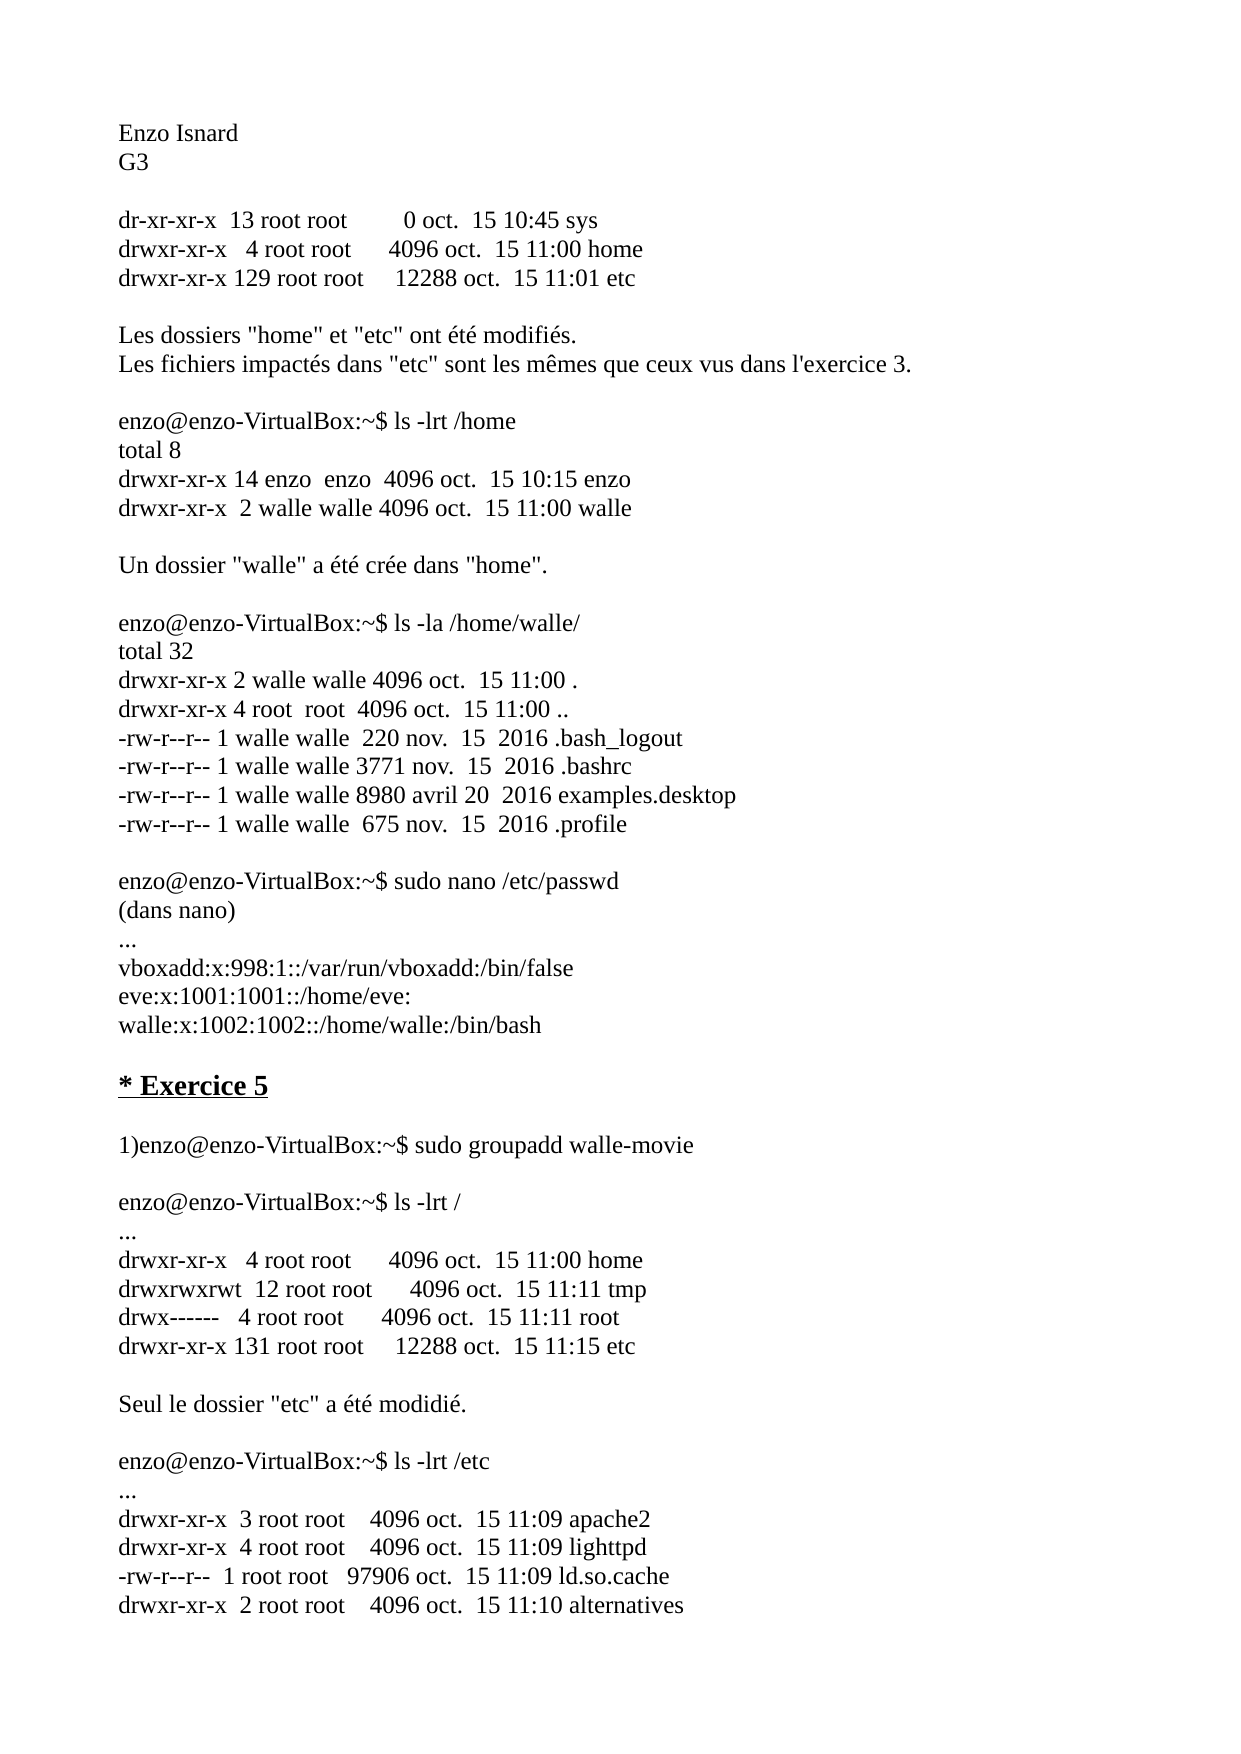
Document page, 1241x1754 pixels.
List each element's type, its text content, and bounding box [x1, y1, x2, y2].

text Seul le dossier "etc" a été modidié. [118, 1389, 1122, 1417]
text drwxr-xr-x 4 root root 4096 oct. 15 11:00 home [118, 234, 1122, 263]
text -rw-r--r-- 1 walle walle 675 nov. 15 2016 .profile [118, 809, 1122, 838]
text -rw-r--r-- 1 walle walle 3771 nov. 15 2016 .bashrc [118, 751, 1122, 780]
text drwxr-xr-x 2 walle walle 4096 oct. 15 11:00 . [118, 665, 1122, 694]
text ... [118, 1475, 1122, 1504]
text enzo@enzo-VirtualBox:~$ ls -lrt / [118, 1187, 1122, 1216]
text Les dossiers "home" et "etc" ont été modifiés. [118, 320, 1122, 349]
text drwxr-xr-x 2 walle walle 4096 oct. 15 11:00 walle [118, 493, 1122, 521]
text drwxrwxrwt 12 root root 4096 oct. 15 11:11 tmp [118, 1274, 1122, 1302]
text drwxr-xr-x 4 root root 4096 oct. 15 11:00 home [118, 1245, 1122, 1274]
text enzo@enzo-VirtualBox:~$ ls -lrt /etc [118, 1446, 1122, 1475]
text drwx------ 4 root root 4096 oct. 15 11:11 root [118, 1302, 1122, 1331]
text enzo@enzo-VirtualBox:~$ ls -la /home/walle/ [118, 608, 1122, 636]
text dr-xr-xr-x 13 root root 0 oct. 15 10:45 sys [118, 205, 1122, 234]
text walle:x:1002:1002::/home/walle:/bin/bash [118, 1010, 1122, 1039]
text drwxr-xr-x 129 root root 12288 oct. 15 11:01 etc [118, 263, 1122, 291]
text drwxr-xr-x 14 enzo enzo 4096 oct. 15 10:15 enzo [118, 464, 1122, 493]
text -rw-r--r-- 1 walle walle 8980 avril 20 2016 examples.desktop [118, 780, 1122, 809]
text * Exercice 5 [118, 1068, 1122, 1101]
text (dans nano) [118, 895, 1122, 924]
text drwxr-xr-x 131 root root 12288 oct. 15 11:15 etc [118, 1331, 1122, 1360]
text 1)enzo@enzo-VirtualBox:~$ sudo groupadd walle-movie [118, 1130, 1122, 1159]
text drwxr-xr-x 4 root root 4096 oct. 15 11:00 .. [118, 694, 1122, 723]
text ... [118, 1216, 1122, 1245]
text drwxr-xr-x 3 root root 4096 oct. 15 11:09 apache2 [118, 1504, 1122, 1532]
text -rw-r--r-- 1 walle walle 220 nov. 15 2016 .bash_logout [118, 723, 1122, 751]
text total 32 [118, 636, 1122, 665]
text -rw-r--r-- 1 root root 97906 oct. 15 11:09 ld.so.cache [118, 1561, 1122, 1590]
text eve:x:1001:1001::/home/eve: [118, 981, 1122, 1010]
text enzo@enzo-VirtualBox:~$ sudo nano /etc/passwd [118, 866, 1122, 895]
text enzo@enzo-VirtualBox:~$ ls -lrt /home [118, 406, 1122, 435]
text drwxr-xr-x 4 root root 4096 oct. 15 11:09 lighttpd [118, 1532, 1122, 1561]
text drwxr-xr-x 2 root root 4096 oct. 15 11:10 alternatives [118, 1590, 1122, 1619]
text Les fichiers impactés dans "etc" sont les mêmes que ceux vus dans l'exercice 3. [118, 349, 1122, 378]
text Un dossier "walle" a été crée dans "home". [118, 550, 1122, 579]
text ... [118, 924, 1122, 953]
text total 8 [118, 435, 1122, 464]
text vboxadd:x:998:1::/var/run/vboxadd:/bin/false [118, 953, 1122, 981]
